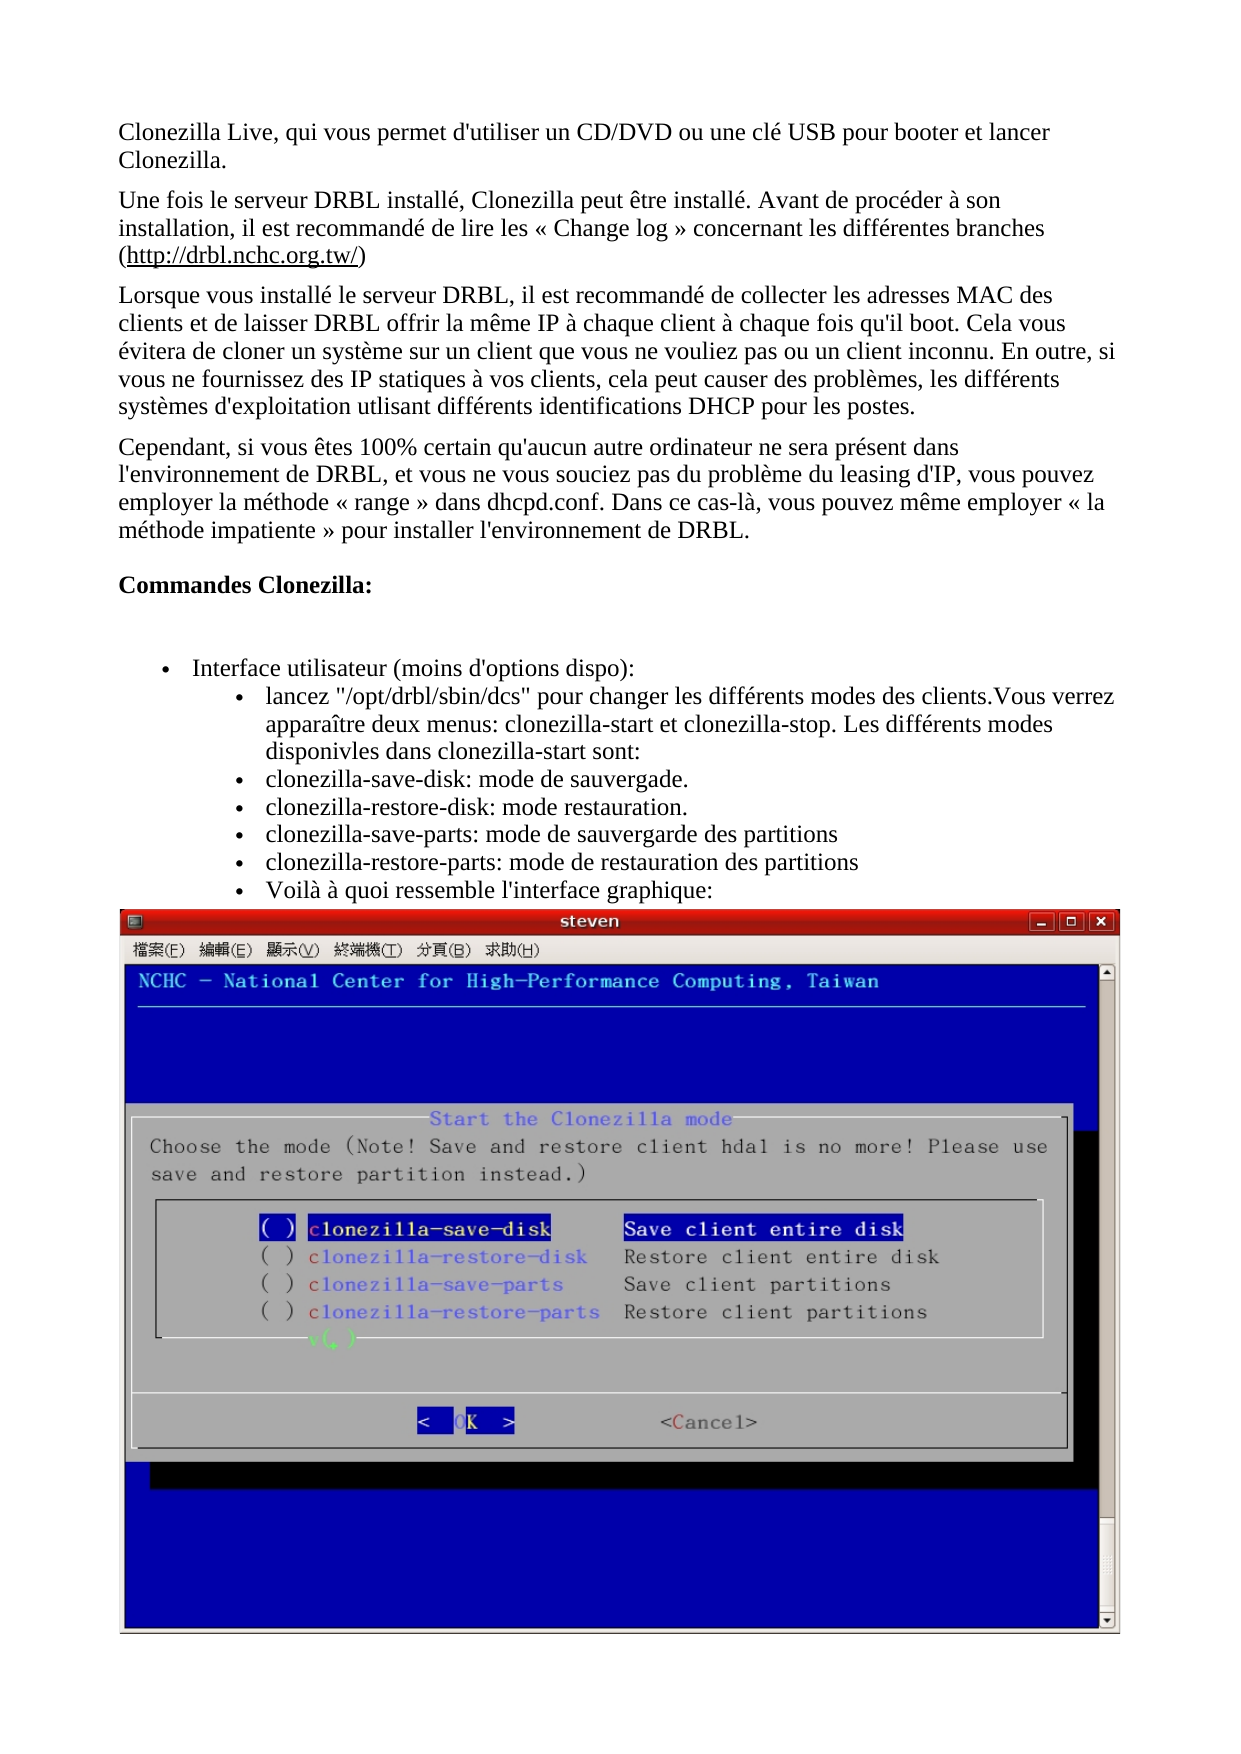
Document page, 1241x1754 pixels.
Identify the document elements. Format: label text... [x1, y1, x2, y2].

list clonezilla-save-parts: mode de sauvergarde des partitions [236, 821, 1122, 848]
text Clonezilla Live, qui vous permet d'utiliser un CD/DVD ou une clé USB pour booter et lancer Clonezilla. [118, 118, 1122, 173]
list Voilà à quoi ressemble l'interface graphique: [236, 876, 1122, 904]
picture [119, 909, 1121, 1634]
list lancez "/opt/drbl/sbin/dcs" pour changer les différents modes des clients.Vous verrez apparaître deux menus: clonezilla-start et clonezilla-stop. Les différents modes disponivles dans clonezilla-start sont: [236, 682, 1122, 765]
text Une fois le serveur DRBL installé, Clonezilla peut être installé. Avant de procéder à son installation, il est recommandé de lire les « Change log » concernant les différentes branches (http://drbl.nchc.org.tw/) [118, 186, 1122, 269]
text Cependant, si vous êtes 100% certain qu'aucun autre ordinateur ne sera présent dans l'environnement de DRBL, et vous ne vous souciez pas du problème du leasing d'IP, vous pouvez employer la méthode « range » dans dhcpd.conf. Dans ce cas-là, vous pouvez même employer « la méthode impatiente » pour installer l'environnement de DRBL. [118, 433, 1122, 543]
text Lorsque vous installé le serveur DRBL, il est recommandé de collecter les adresses MAC des clients et de laisser DRBL offrir la même IP à chaque client à chaque fois qu'il boot. Cela vous évitera de cloner un système sur un client que vous ne vouliez pas ou un client inconnu. En outre, si vous ne fournissez des IP statiques à vos clients, cela peut causer des problèmes, les différents systèmes d'exploitation utlisant différents identifications DHCP pour les postes. [118, 282, 1122, 420]
list clonezilla-restore-parts: mode de restauration des partitions [236, 848, 1122, 876]
list clonezilla-restore-disk: mode restauration. [236, 793, 1122, 821]
list Interface utilisateur (moins d'options dispo): [162, 654, 1122, 682]
text Commandes Clonezilla: [118, 571, 1122, 599]
list clonezilla-save-disk: mode de sauvergade. [236, 765, 1122, 793]
